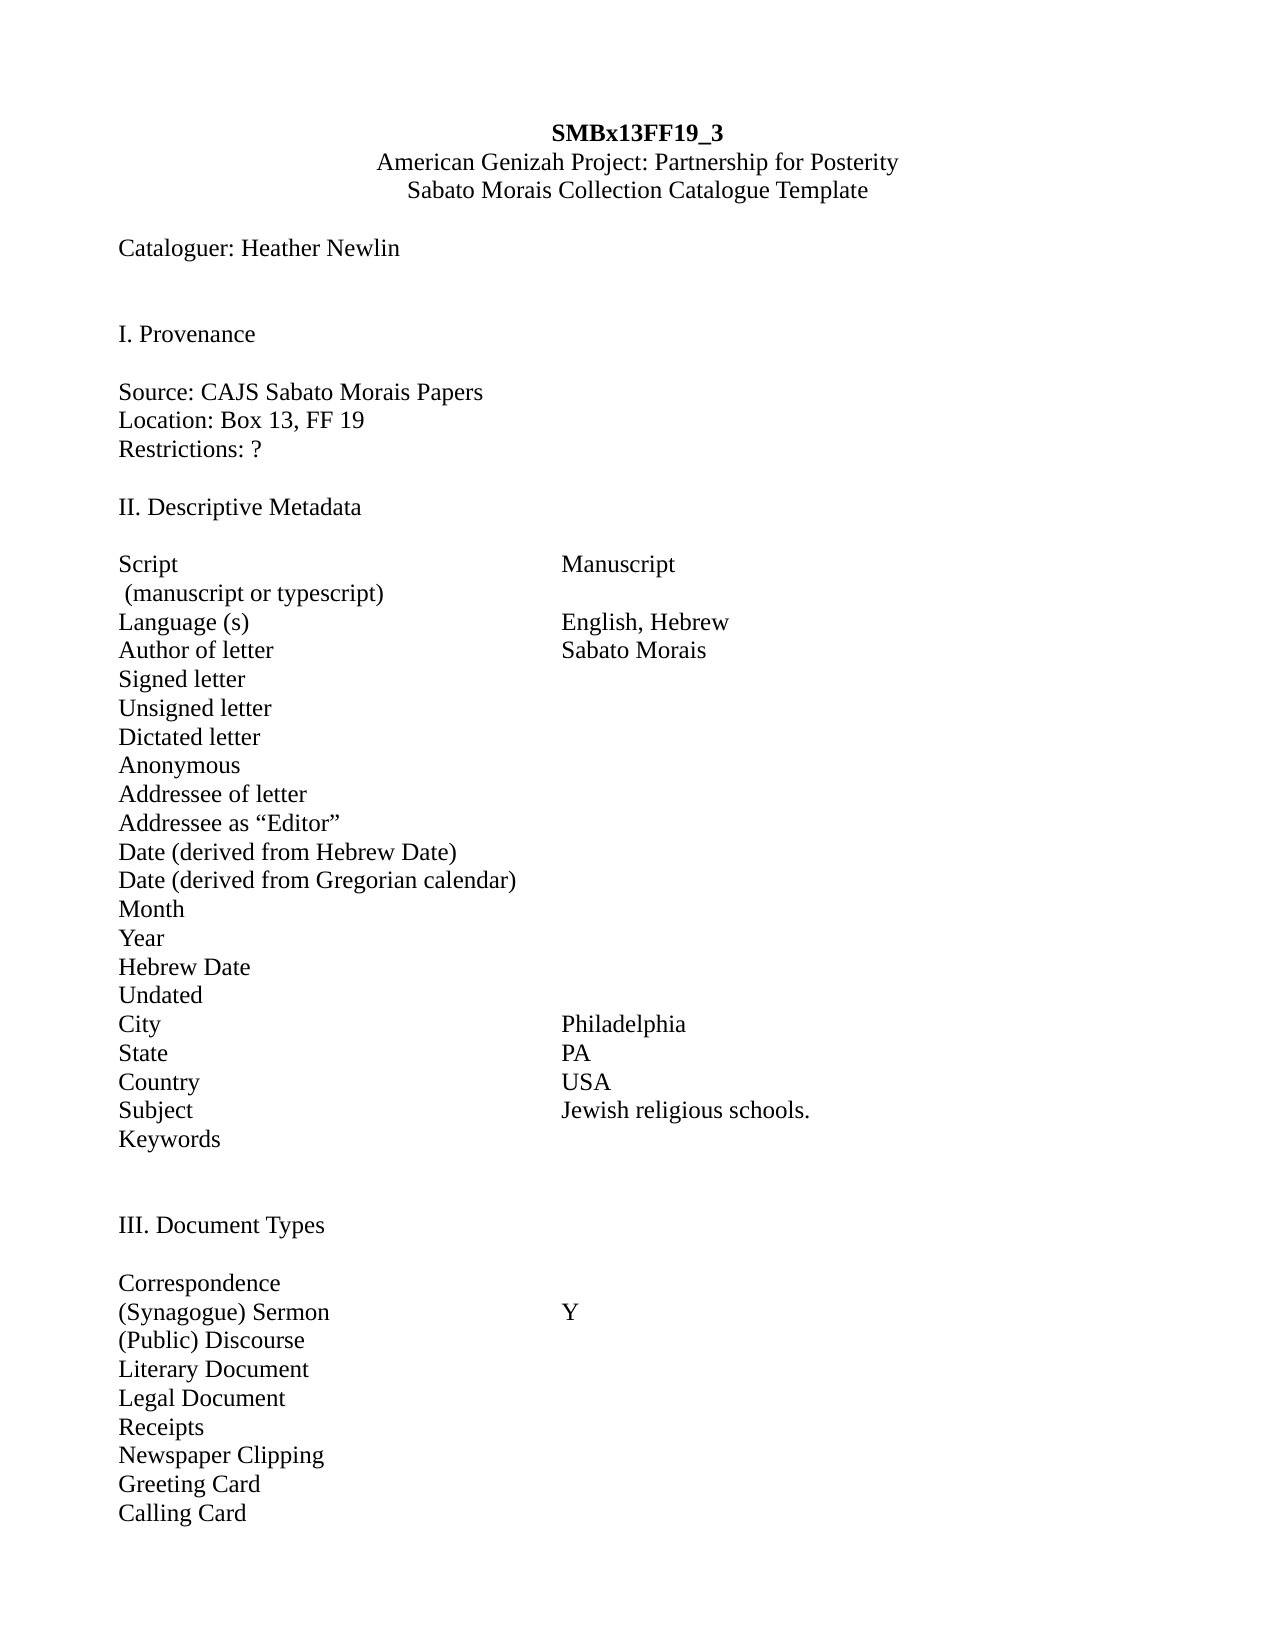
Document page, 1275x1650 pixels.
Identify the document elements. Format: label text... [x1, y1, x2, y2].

text Legal Document [118, 1383, 1157, 1412]
text Correspondence [118, 1268, 1157, 1297]
text Addressee of letter [118, 779, 1157, 808]
text I. Provenance [118, 319, 1157, 348]
text Author of letter Sabato Morais [118, 636, 1157, 664]
text Signed letter [118, 664, 1157, 693]
text Language (s) English, Hebrew [118, 607, 1157, 636]
text Restrictions: ? [118, 434, 1157, 463]
text Cataloguer: Heather Newlin [118, 233, 1157, 262]
text Receipts [118, 1412, 1157, 1441]
text City Philadelphia [118, 1009, 1157, 1038]
text Unsigned letter [118, 693, 1157, 722]
text Keywords [118, 1124, 1157, 1153]
text SMBx13FF19_3 [118, 118, 1157, 147]
text (Public) Discourse [118, 1326, 1157, 1354]
text State PA [118, 1038, 1157, 1067]
text Month [118, 894, 1157, 923]
text Newspaper Clipping [118, 1441, 1157, 1469]
text Greeting Card [118, 1469, 1157, 1498]
text Date (derived from Hebrew Date) [118, 837, 1157, 866]
text Calling Card [118, 1498, 1157, 1527]
text Date (derived from Gregorian calendar) [118, 866, 1157, 894]
text Country USA [118, 1067, 1157, 1096]
text III. Document Types [118, 1211, 1157, 1239]
text Location: Box 13, FF 19 [118, 406, 1157, 434]
text Script Manuscript [118, 549, 1157, 578]
text (Synagogue) Sermon Y [118, 1297, 1157, 1326]
text Anonymous [118, 751, 1157, 779]
text (manuscript or typescript) [118, 578, 1157, 607]
text Source: CAJS Sabato Morais Papers [118, 377, 1157, 406]
text Year [118, 923, 1157, 952]
text II. Descriptive Metadata [118, 492, 1157, 521]
text Addressee as “Editor” [118, 808, 1157, 837]
text American Genizah Project: Partnership for Posterity [118, 147, 1157, 176]
text Subject Jewish religious schools. [118, 1096, 1157, 1124]
text Hebrew Date [118, 952, 1157, 981]
text Dictated letter [118, 722, 1157, 751]
text Sabato Morais Collection Catalogue Template [118, 176, 1157, 204]
text Undated [118, 981, 1157, 1009]
text Literary Document [118, 1354, 1157, 1383]
